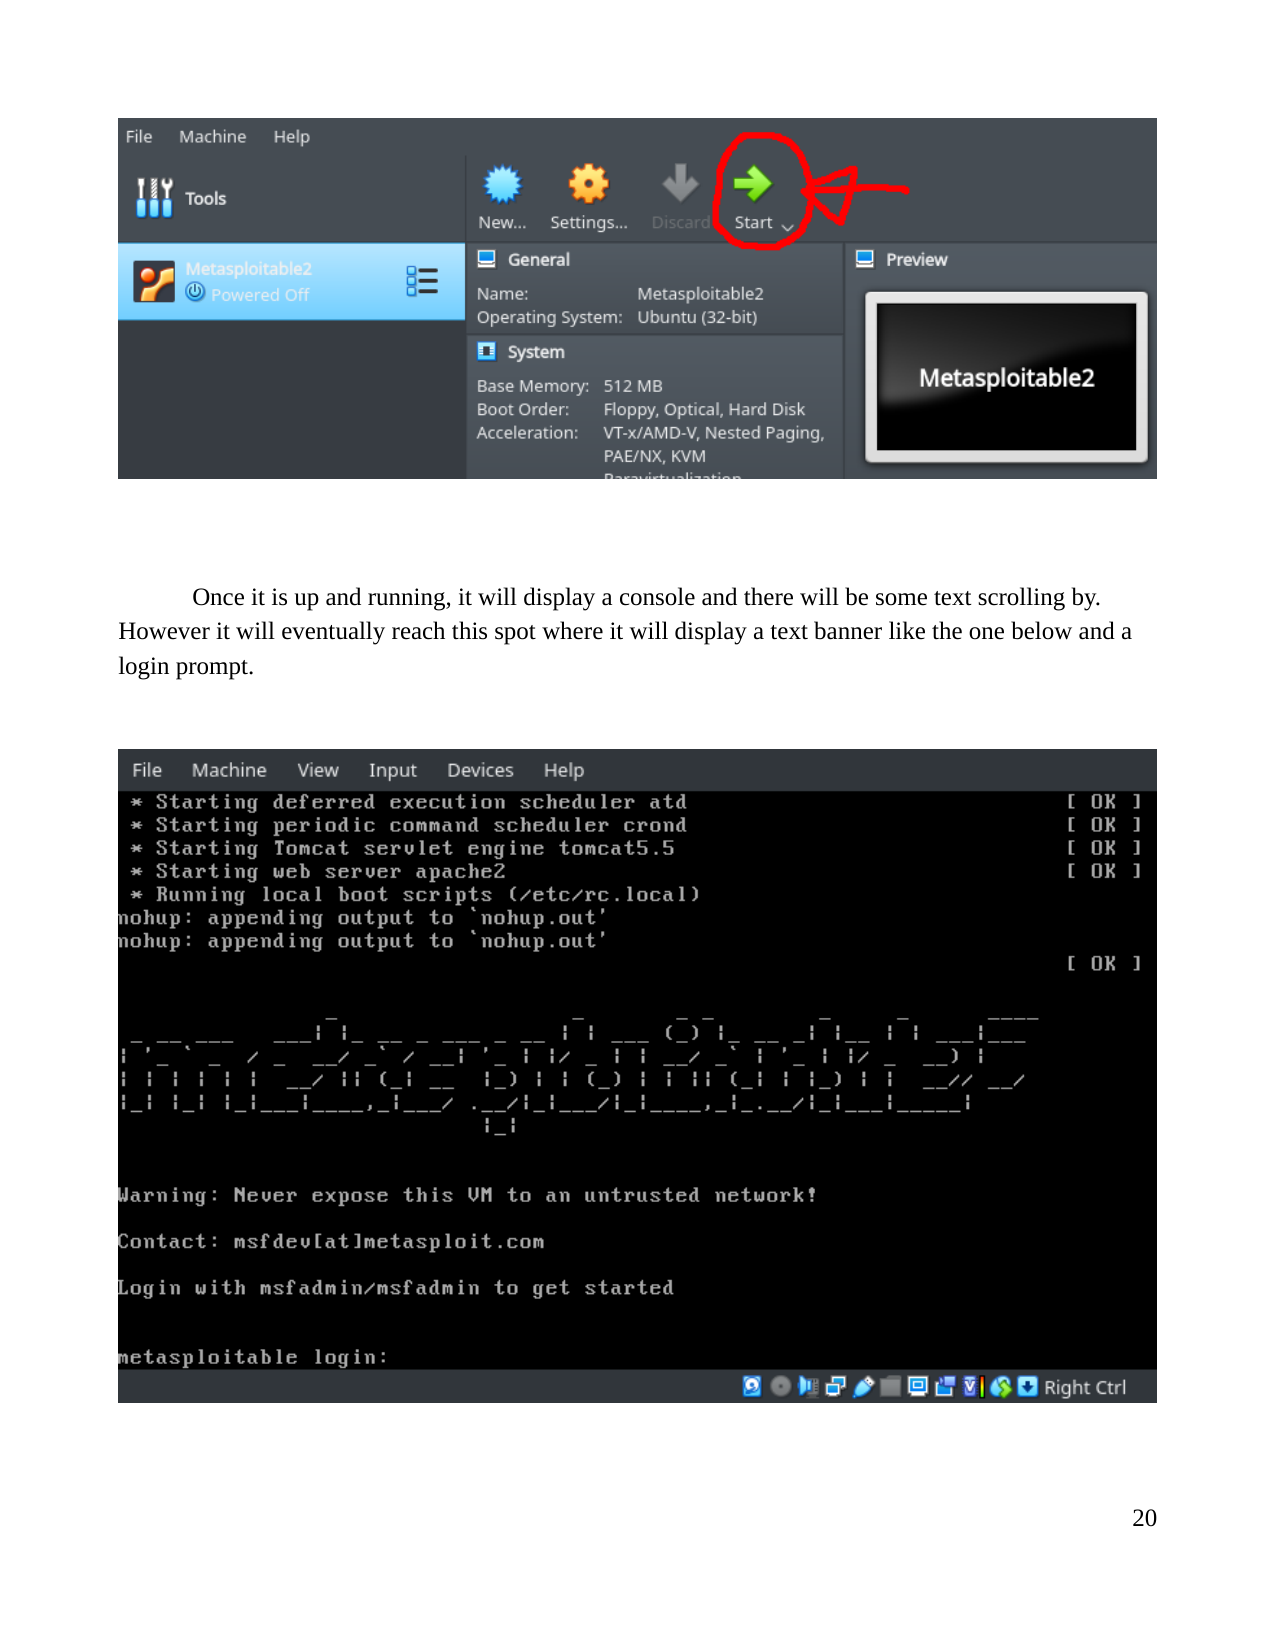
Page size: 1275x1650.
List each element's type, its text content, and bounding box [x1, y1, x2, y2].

text Once it is up and running, it will display a console and there will be some text scrolling by. However it will eventually reach this spot where it will display a text banner like the one below and a login prompt. [118, 582, 1157, 680]
picture [118, 118, 1157, 479]
picture [118, 749, 1157, 1403]
